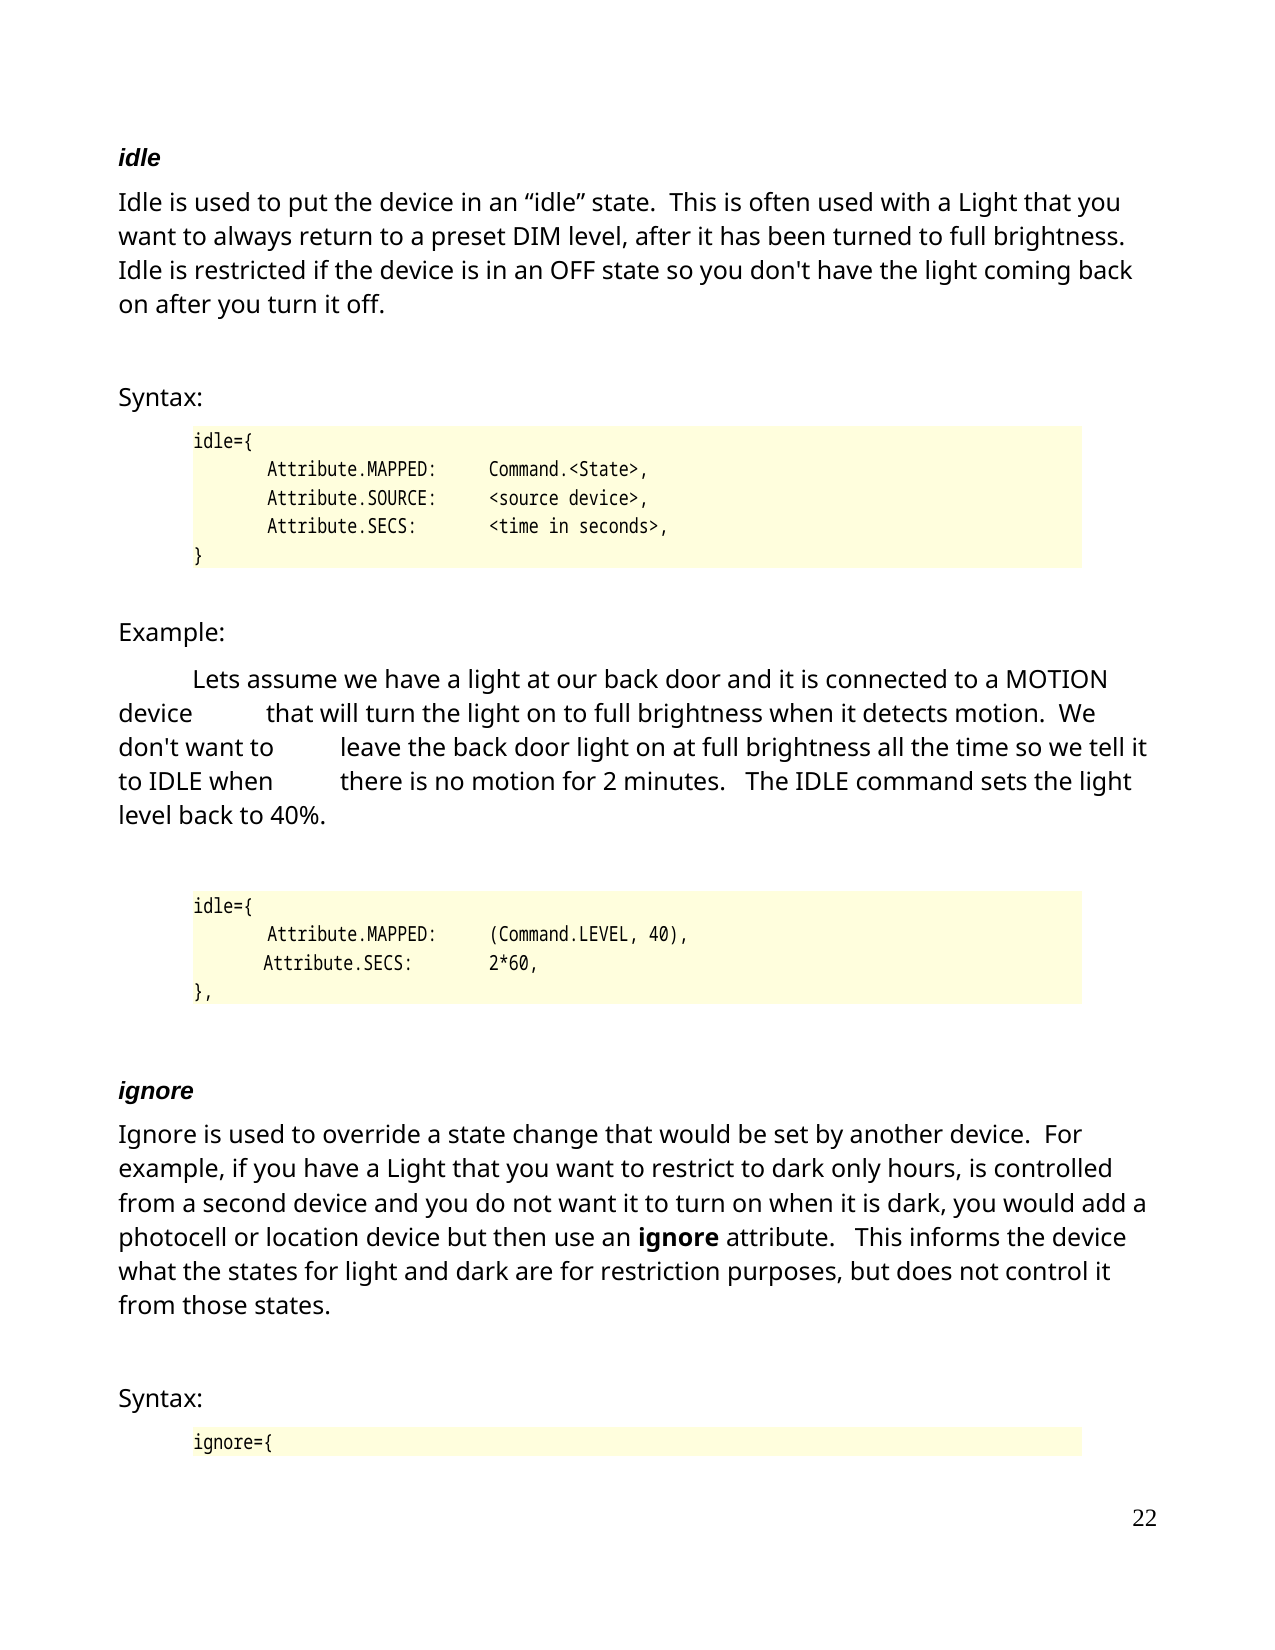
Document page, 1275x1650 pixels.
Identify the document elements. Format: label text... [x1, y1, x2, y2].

subtitle idle [118, 143, 1157, 172]
text idle={ [193, 426, 1082, 454]
text Syntax: [118, 379, 1157, 413]
text Attribute.SOURCE: <source device>, [193, 483, 1082, 511]
text Ignore is used to override a state change that would be set by another device. For example, if you have a Light that you want to restrict to dark only hours, is controlled from a second device and you do not want it to turn on when it is dark, you would add a photocell or location device but then use an ignore attribute. This informs the device what the states for light and dark are for restriction purposes, but does not control it from those states. [118, 1117, 1157, 1321]
text Attribute.SECS: 2*60, [193, 948, 1082, 976]
text } [193, 540, 1082, 568]
text Idle is used to put the device in an “idle” state. This is often used with a Light that you want to always return to a preset DIM level, after it has been turned to full brightness. Idle is restricted if the device is in an OFF state so you don't have the light coming back on after you turn it off. [118, 184, 1157, 320]
text Attribute.SECS: <time in seconds>, [193, 511, 1082, 540]
text ignore={ [193, 1427, 1082, 1456]
text }, [193, 976, 1082, 1004]
subtitle ignore [118, 1076, 1157, 1104]
text Syntax: [118, 1381, 1157, 1414]
text Attribute.MAPPED: (Command.LEVEL, 40), [193, 919, 1082, 948]
text Lets assume we have a light at our back door and it is connected to a MOTION device that will turn the light on to full brightness when it detects motion. We don't want to leave the back door light on at full brightness all the time so we tell it to IDLE when there is no motion for 2 minutes. The IDLE command sets the light level back to 40%. [118, 661, 1157, 832]
text idle={ [193, 891, 1082, 919]
text Example: [118, 615, 1157, 649]
text Attribute.MAPPED: Command.<State>, [193, 454, 1082, 483]
